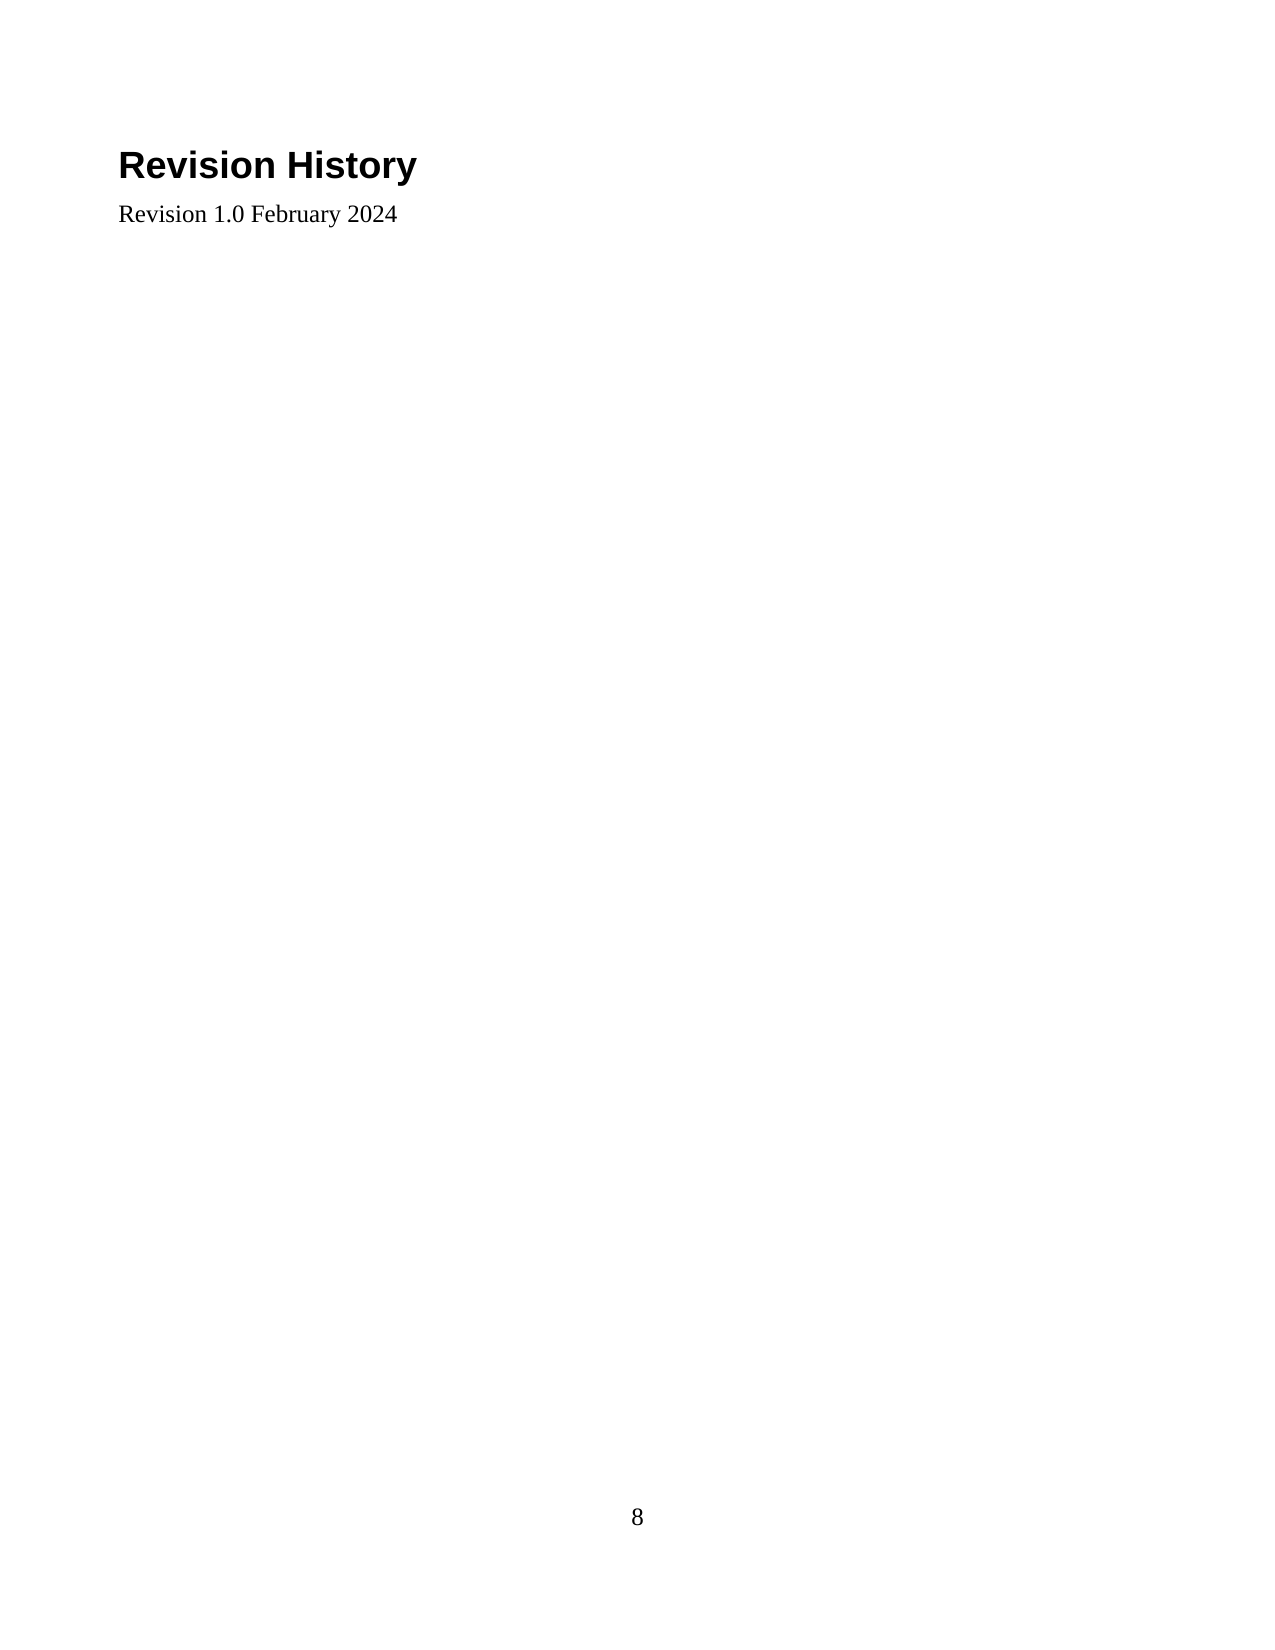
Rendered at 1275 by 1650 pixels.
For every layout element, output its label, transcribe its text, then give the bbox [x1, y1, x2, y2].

text Revision 1.0 February 2024 [118, 199, 1157, 228]
subtitle Revision History [118, 143, 1157, 187]
